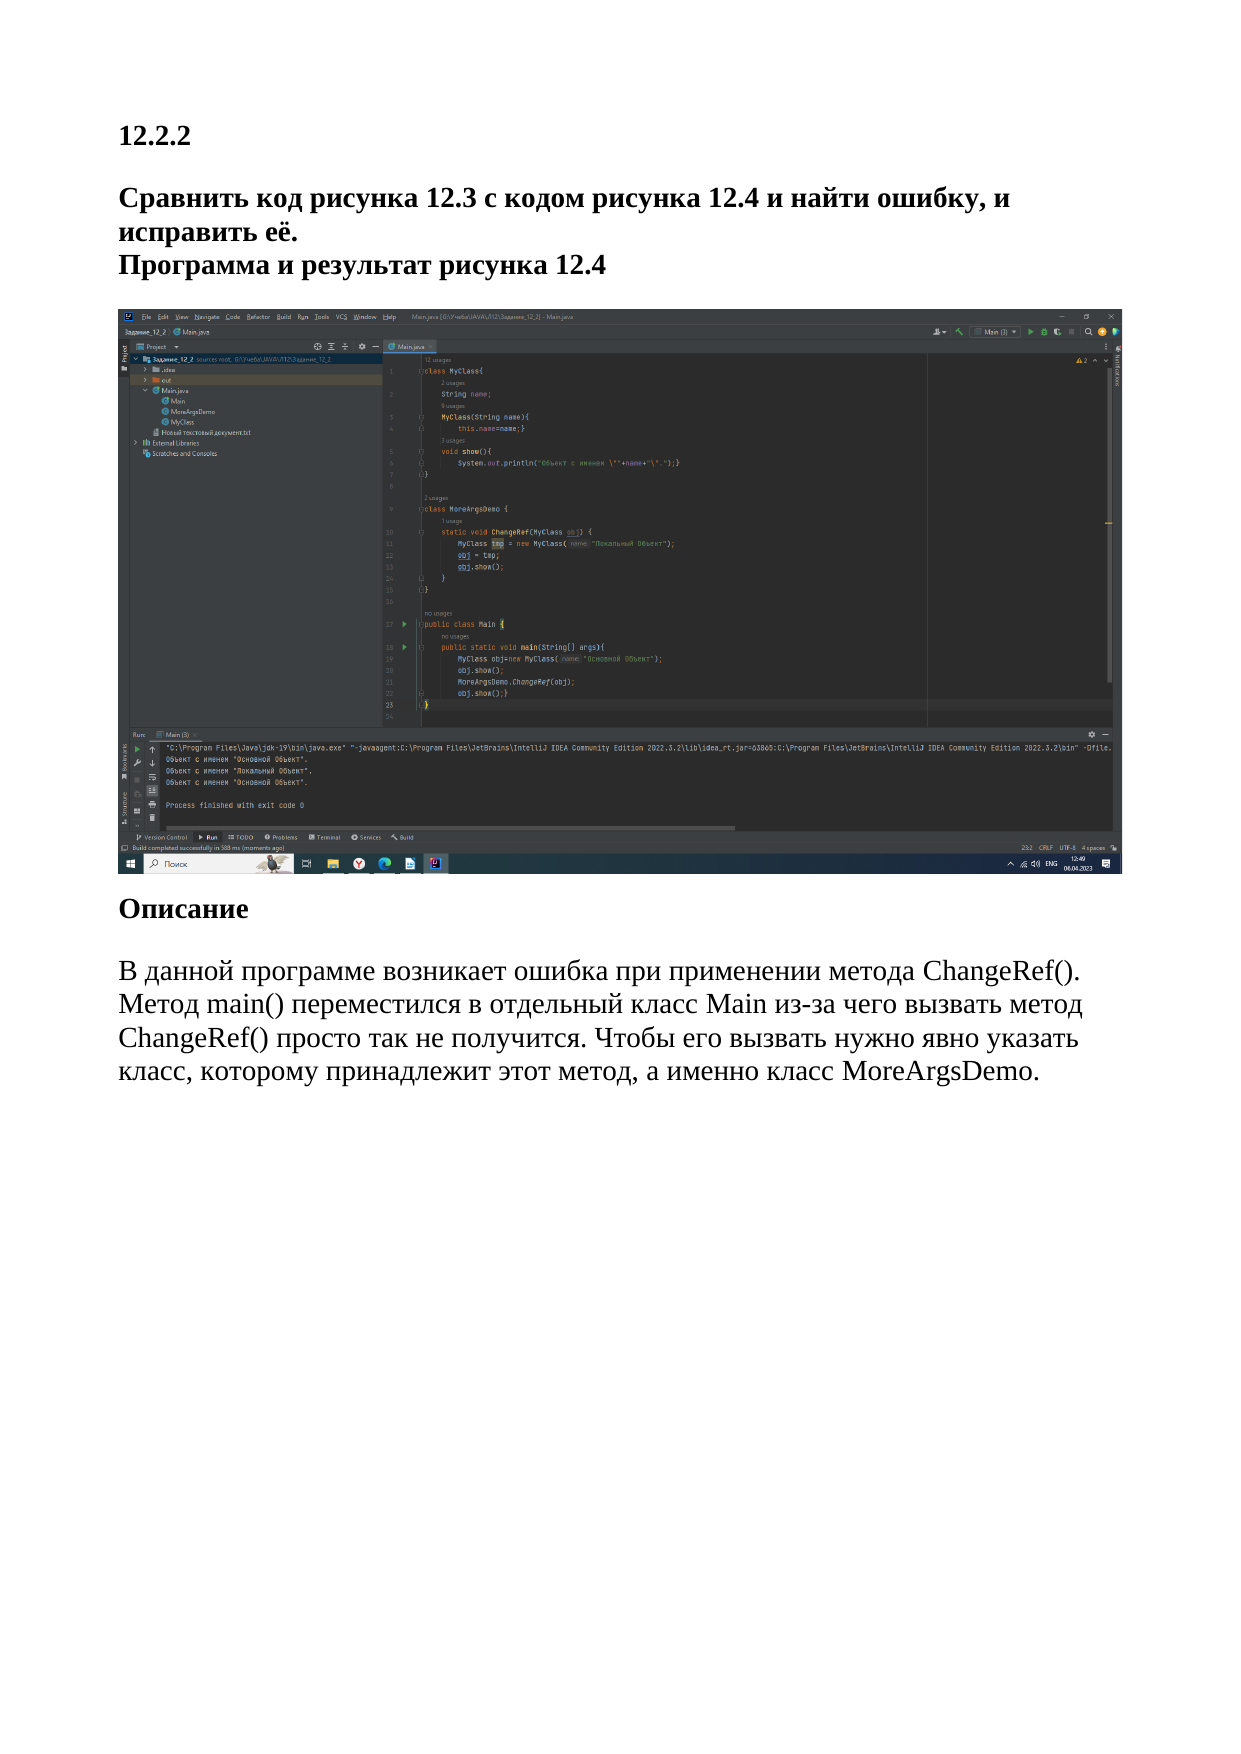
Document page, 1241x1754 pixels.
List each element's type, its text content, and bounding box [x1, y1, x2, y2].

subtitle 12.2.2 [118, 118, 1122, 152]
text Сравнить код рисунка 12.3 с кодом рисунка 12.4 и найти ошибку, и исправить её. [118, 180, 1122, 247]
subtitle Описание [118, 874, 1122, 924]
text Метод main() переместился в отдельный класс Main из-за чего вызвать метод ChangeRef() просто так не получится. Чтобы его вызвать нужно явно указать класс, которому принадлежит этот метод, а именно класс MoreArgsDemo. [118, 986, 1122, 1087]
picture [118, 309, 1123, 874]
text В данной программе возникает ошибка при применении метода ChangeRef(). [118, 953, 1122, 986]
subtitle Программа и результат рисунка 12.4 [118, 247, 1122, 281]
